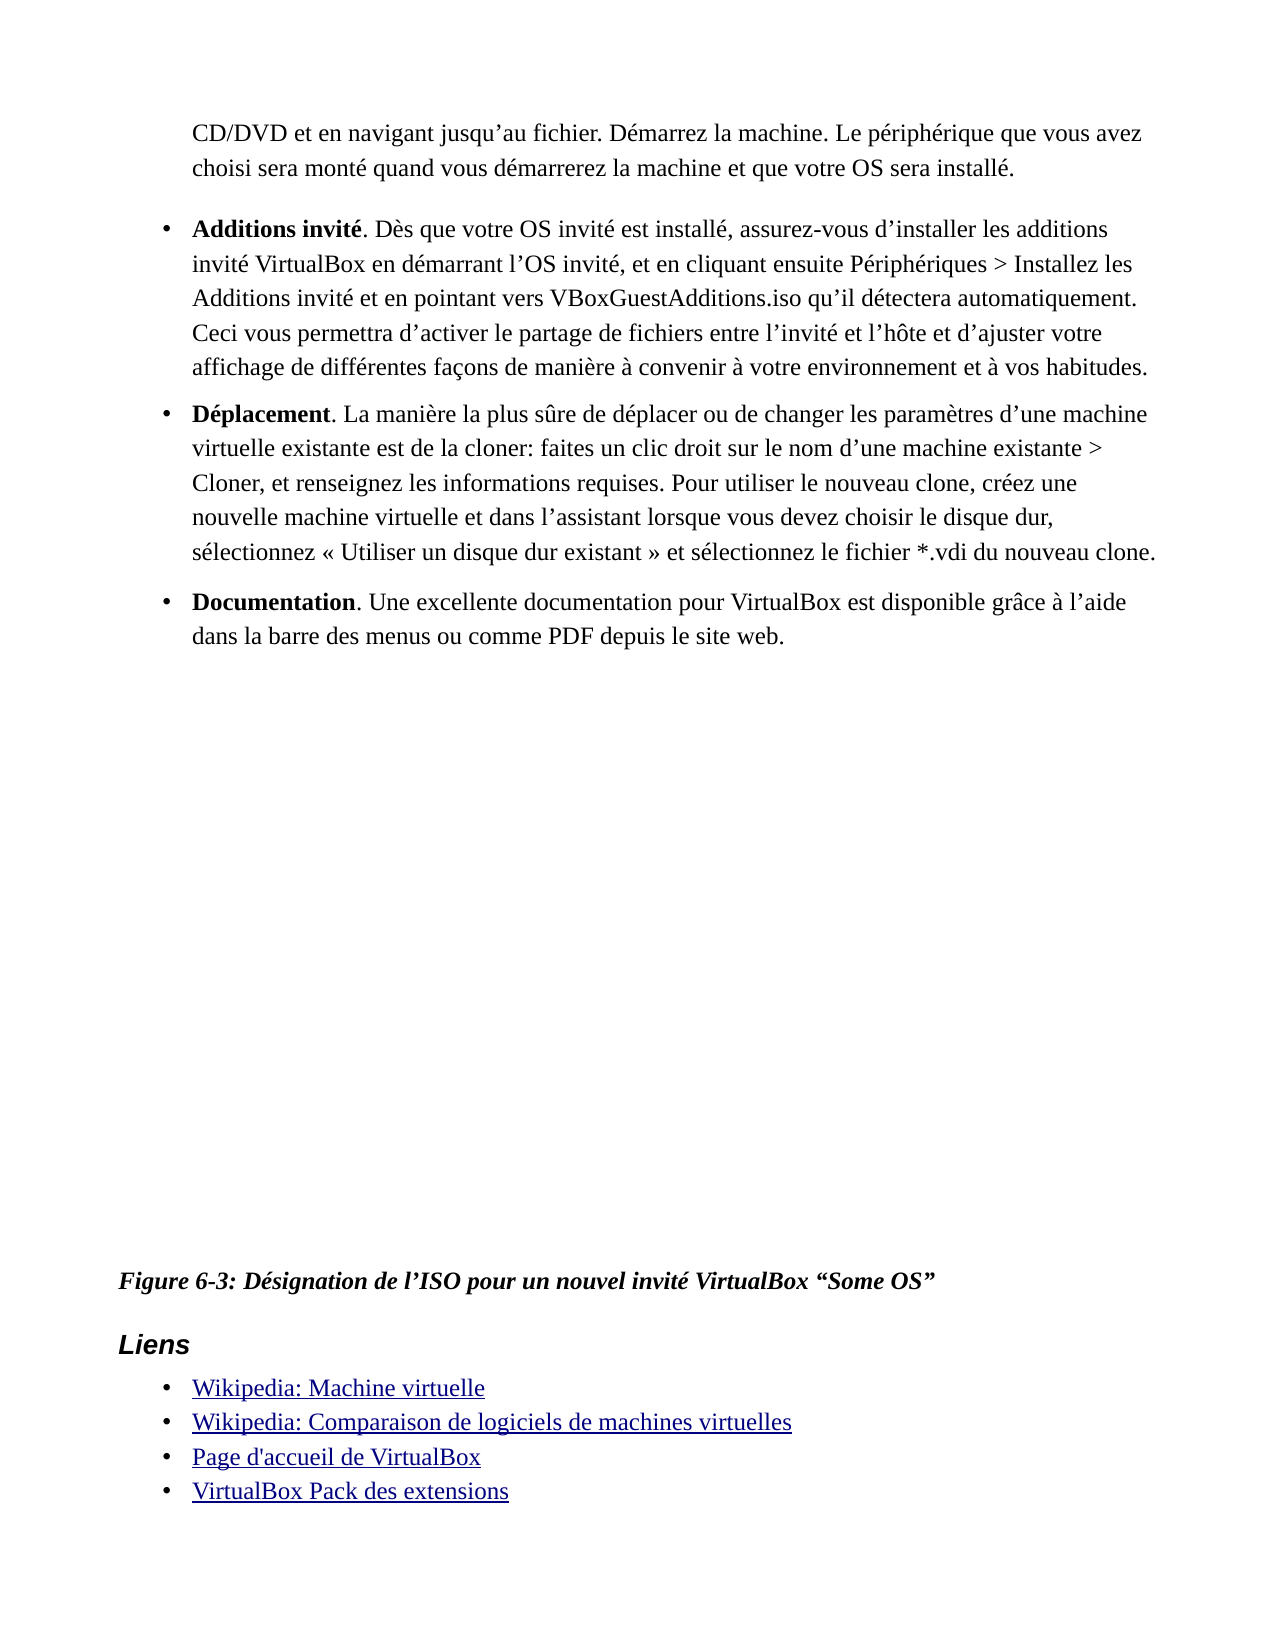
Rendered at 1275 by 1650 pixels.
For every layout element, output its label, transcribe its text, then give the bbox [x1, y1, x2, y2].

list Wikipedia: Machine virtuelle [162, 1373, 1157, 1402]
list Documentation. Une excellente documentation pour VirtualBox est disponible grâce à l’aide dans la barre des menus ou comme PDF depuis le site web. [162, 587, 1157, 650]
list Wikipedia: Comparaison de logiciels de machines virtuelles [162, 1407, 1157, 1436]
list Déplacement. La manière la plus sûre de déplacer ou de changer les paramètres d’une machine virtuelle existante est de la cloner: faites un clic droit sur le nom d’une machine existante > Cloner, et renseignez les informations requises. Pour utiliser le nouveau clone, créez une nouvelle machine virtuelle et dans l’assistant lorsque vous devez choisir le disque dur, sélectionnez « Utiliser un disque dur existant » et sélectionnez le fichier *.vdi du nouveau clone. [162, 399, 1157, 565]
list Page d'accueil de VirtualBox [162, 1442, 1157, 1471]
list Additions invité. Dès que votre OS invité est installé, assurez-vous d’installer les additions invité VirtualBox en démarrant l’OS invité, et en cliquant ensuite Périphériques > Installez les Additions invité et en pointant vers VBoxGuestAdditions.iso qu’il détectera automatiquement. Ceci vous permettra d’activer le partage de fichiers entre l’invité et l’hôte et d’ajuster votre affichage de différentes façons de manière à convenir à votre environnement et à vos habitudes. [162, 214, 1157, 381]
list CD/DVD et en navigant jusqu’au fichier. Démarrez la machine. Le périphérique que vous avez choisi sera monté quand vous démarrerez la machine et que votre OS sera installé. [162, 118, 1157, 181]
text Figure 6-3: Désignation de l’ISO pour un nouvel invité VirtualBox “Some OS” [118, 1266, 1157, 1294]
list VirtualBox Pack des extensions [162, 1476, 1157, 1505]
subtitle Liens [118, 1329, 1157, 1361]
